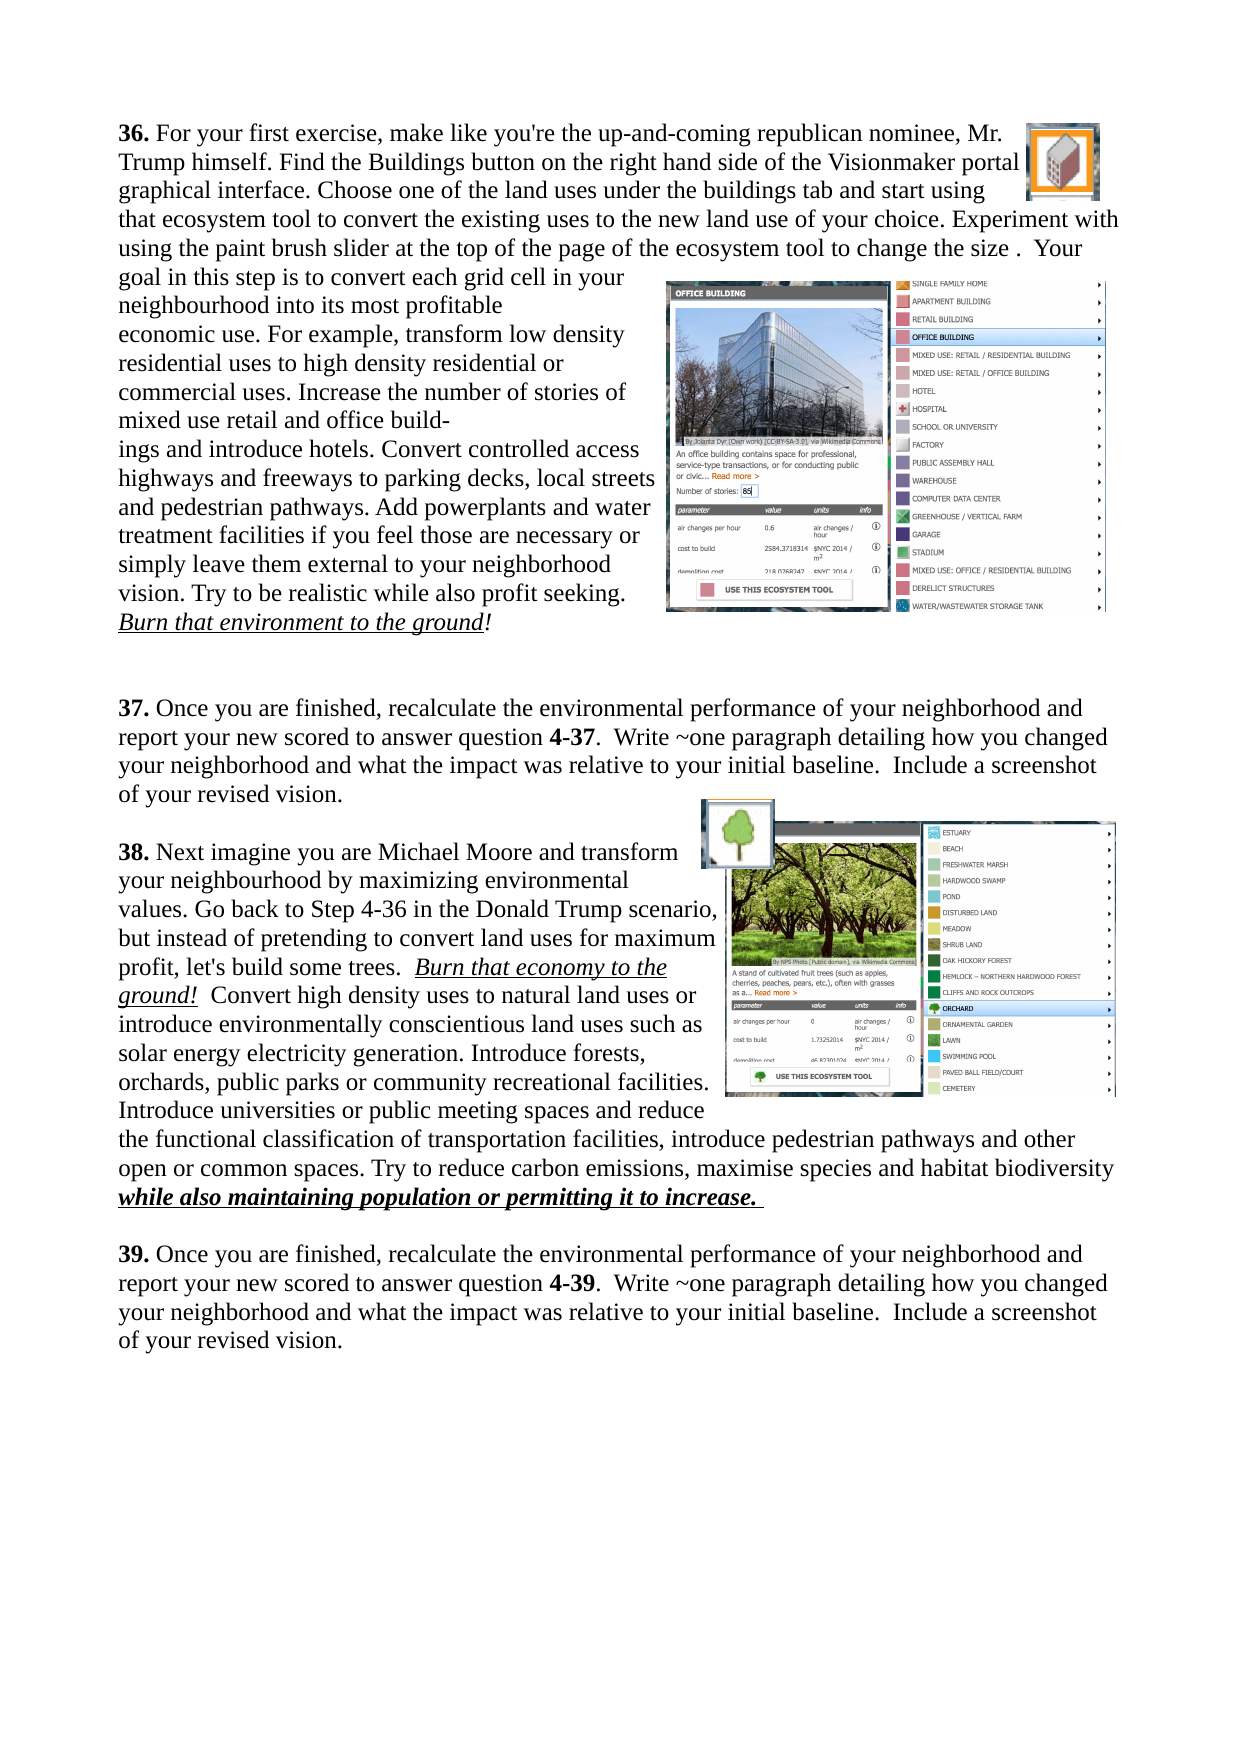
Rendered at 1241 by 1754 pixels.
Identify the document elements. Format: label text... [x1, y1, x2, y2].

text 38. Next imagine you are Michael Moore and transform your neighbourhood by maximizing environmental values. Go back to Step 4-36 in the Donald Trump scenario, but instead of pretending to convert land uses for maximum profit, let's build some trees. Burn that economy to the ground! Convert high density uses to natural land uses or introduce environmentally conscientious land uses such as solar energy electricity generation. Introduce forests, [118, 837, 725, 1067]
text commercial uses. Increase the number of stories of mixed use retail and office build- [118, 377, 666, 434]
picture [666, 281, 1106, 612]
text 37. Once you are finished, recalculate the environmental performance of your neighborhood and report your new scored to answer question 4-37. Write ~one paragraph detailing how you changed your neighborhood and what the impact was relative to your initial baseline. Include a screenshot of your revised vision. [118, 693, 1122, 808]
text 36. For your first exercise, make like you're the up-and-coming republican nominee, Mr. Trump himself. Find the Buildings button on the right hand side of the Visionmaker portal graphical interface. Choose one of the land uses under the buildings tab and start using that ecosystem tool to convert the existing uses to the new land use of your choice. Experiment with using the paint brush slider at the top of the page of the ecosystem tool to change the size . Your goal in this step is to convert each grid cell in your neighbourhood into its most profitable [118, 118, 1122, 319]
picture [1026, 123, 1100, 201]
text economic use. For example, transform low density residential uses to high density residential or [118, 319, 666, 377]
text ings and introduce hotels. Convert controlled access highways and freeways to parking decks, local streets and pedestrian pathways. Add powerplants and water treatment facilities if you feel those are necessary or simply leave them external to your neighborhood vision. Try to be realistic while also profit seeking. Burn that environment to the ground! [118, 434, 1122, 636]
text orchards, public parks or community recreational facilities. Introduce universities or public meeting spaces and reduce the functional classification of transportation facilities, introduce pedestrian pathways and other open or common spaces. Try to reduce carbon emissions, maximise species and habitat biodiversity while also maintaining population or permitting it to increase. [118, 1067, 1122, 1211]
text 39. Once you are finished, recalculate the environmental performance of your neighborhood and report your new scored to answer question 4-39. Write ~one paragraph detailing how you changed your neighborhood and what the impact was relative to your initial baseline. Include a screenshot of your revised vision. [118, 1239, 1122, 1354]
picture [701, 799, 1116, 1097]
